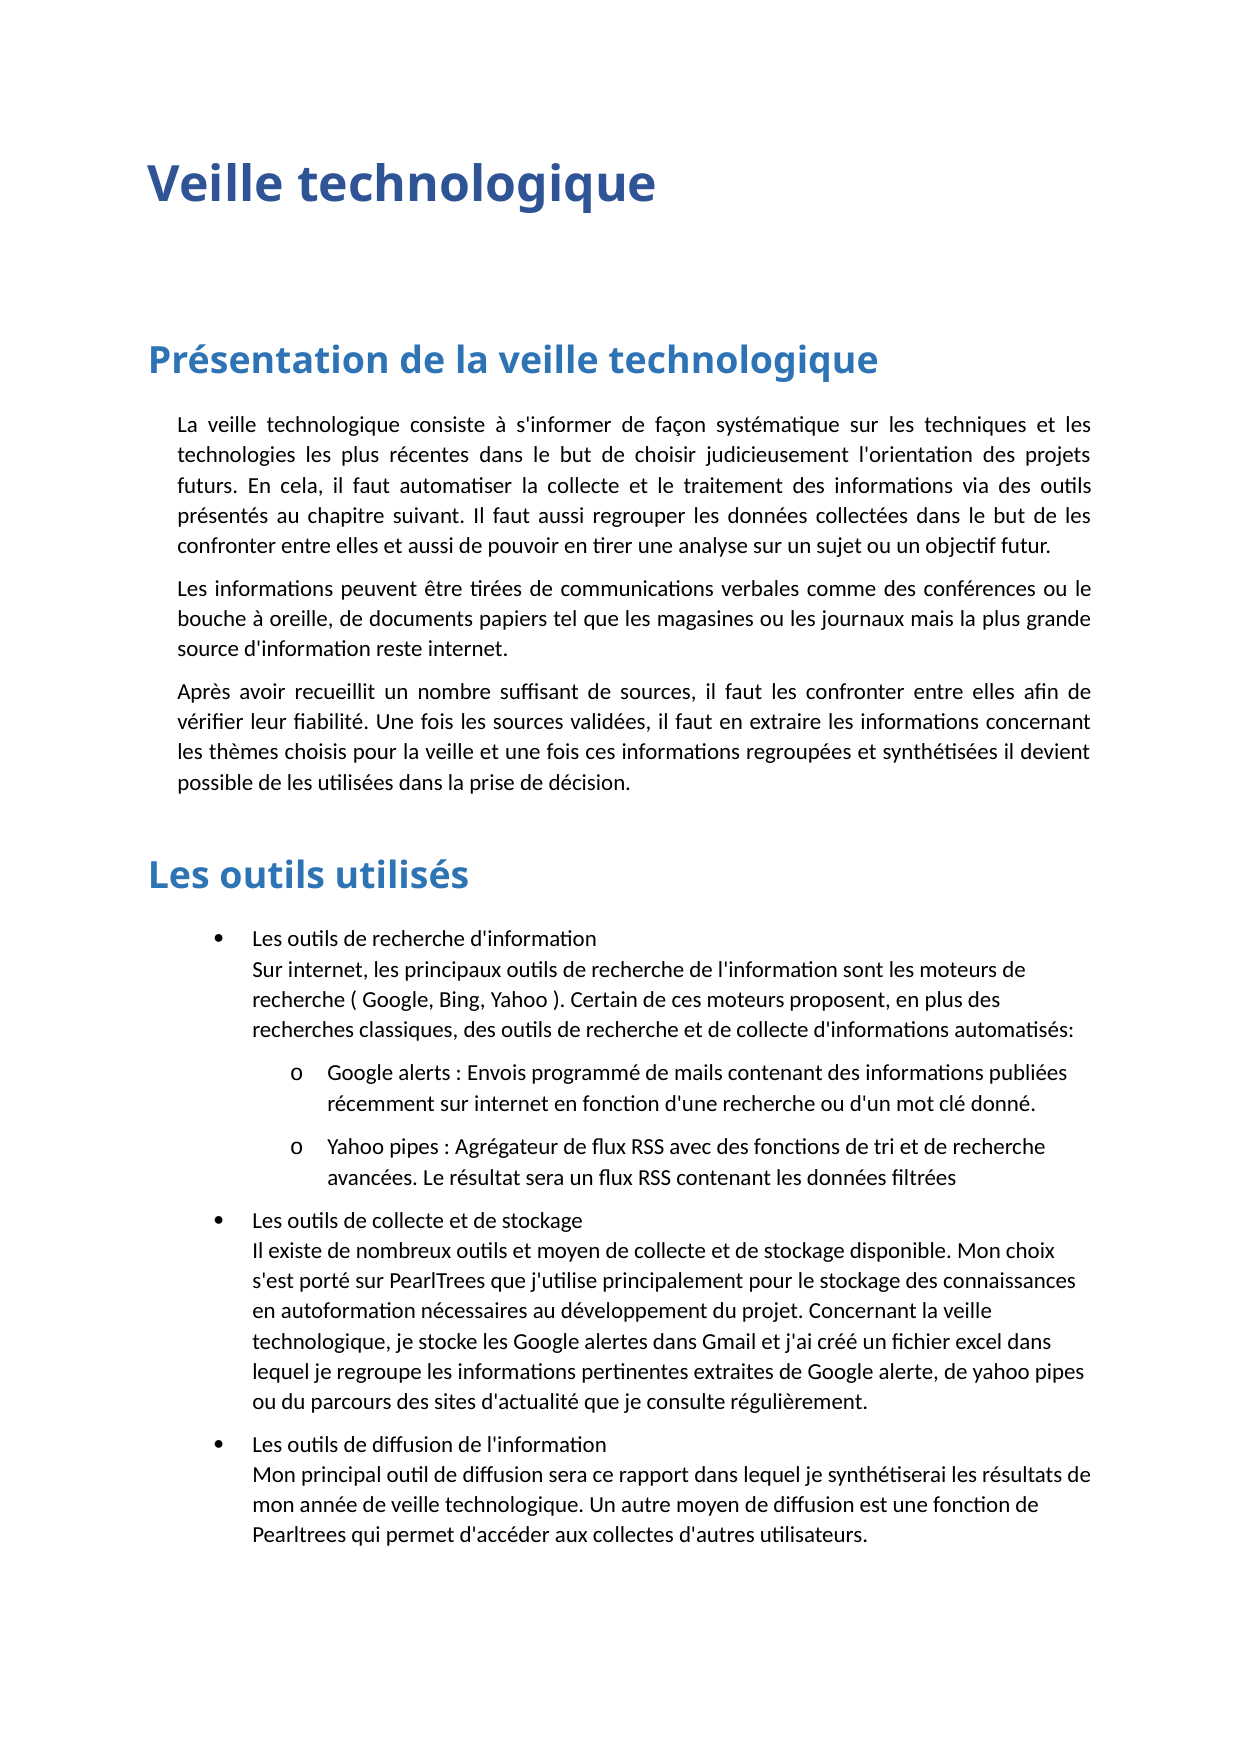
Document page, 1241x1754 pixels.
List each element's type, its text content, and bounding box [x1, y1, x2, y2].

text Après avoir recueillit un nombre suffisant de sources, il faut les confronter entre elles afin de vérifier leur fiabilité. Une fois les sources validées, il faut en extraire les informations concernant les thèmes choisis pour la veille et une fois ces informations regroupées et synthétisées il devient possible de les utilisées dans la prise de décision. [177, 677, 1093, 796]
list Les outils de recherche d'information Sur internet, les principaux outils de recherche de l'information sont les moteurs de recherche ( Google, Bing, Yahoo ). Certain de ces moteurs proposent, en plus des recherches classiques, des outils de recherche et de collecte d'informations automatisés: [214, 924, 1093, 1043]
text Les informations peuvent être tirées de communications verbales comme des conférences ou le bouche à oreille, de documents papiers tel que les magasines ou les journaux mais la plus grande source d'information reste internet. [177, 574, 1093, 662]
subtitle Veille technologique [148, 148, 1093, 216]
list Les outils de diffusion de l'information Mon principal outil de diffusion sera ce rapport dans lequel je synthétiserai les résultats de mon année de veille technologique. Un autre moyen de diffusion est une fonction de Pearltrees qui permet d'accéder aux collectes d'autres utilisateurs. [214, 1430, 1093, 1548]
list Yahoo pipes : Agrégateur de flux RSS avec des fonctions de tri et de recherche avancées. Le résultat sera un flux RSS contenant les données filtrées [289, 1132, 1093, 1191]
subtitle Présentation de la veille technologique [148, 334, 1093, 385]
subtitle Les outils utilisés [148, 848, 1093, 899]
list Google alerts : Envois programmé de mails contenant des informations publiées récemment sur internet en fonction d'une recherche ou d'un mot clé donné. [289, 1058, 1093, 1117]
list Les outils de collecte et de stockage Il existe de nombreux outils et moyen de collecte et de stockage disponible. Mon choix s'est porté sur PearlTrees que j'utilise principalement pour le stockage des connaissances en autoformation nécessaires au développement du projet. Concernant la veille technologique, je stocke les Google alertes dans Gmail et j'ai créé un fichier excel dans lequel je regroupe les informations pertinentes extraites de Google alerte, de yahoo pipes ou du parcours des sites d'actualité que je consulte régulièrement. [214, 1206, 1093, 1415]
text La veille technologique consiste à s'informer de façon systématique sur les techniques et les technologies les plus récentes dans le but de choisir judicieusement l'orientation des projets futurs. En cela, il faut automatiser la collecte et le traitement des informations via des outils présentés au chapitre suivant. Il faut aussi regrouper les données collectées dans le but de les confronter entre elles et aussi de pouvoir en tirer une analyse sur un sujet ou un objectif futur. [177, 410, 1093, 559]
